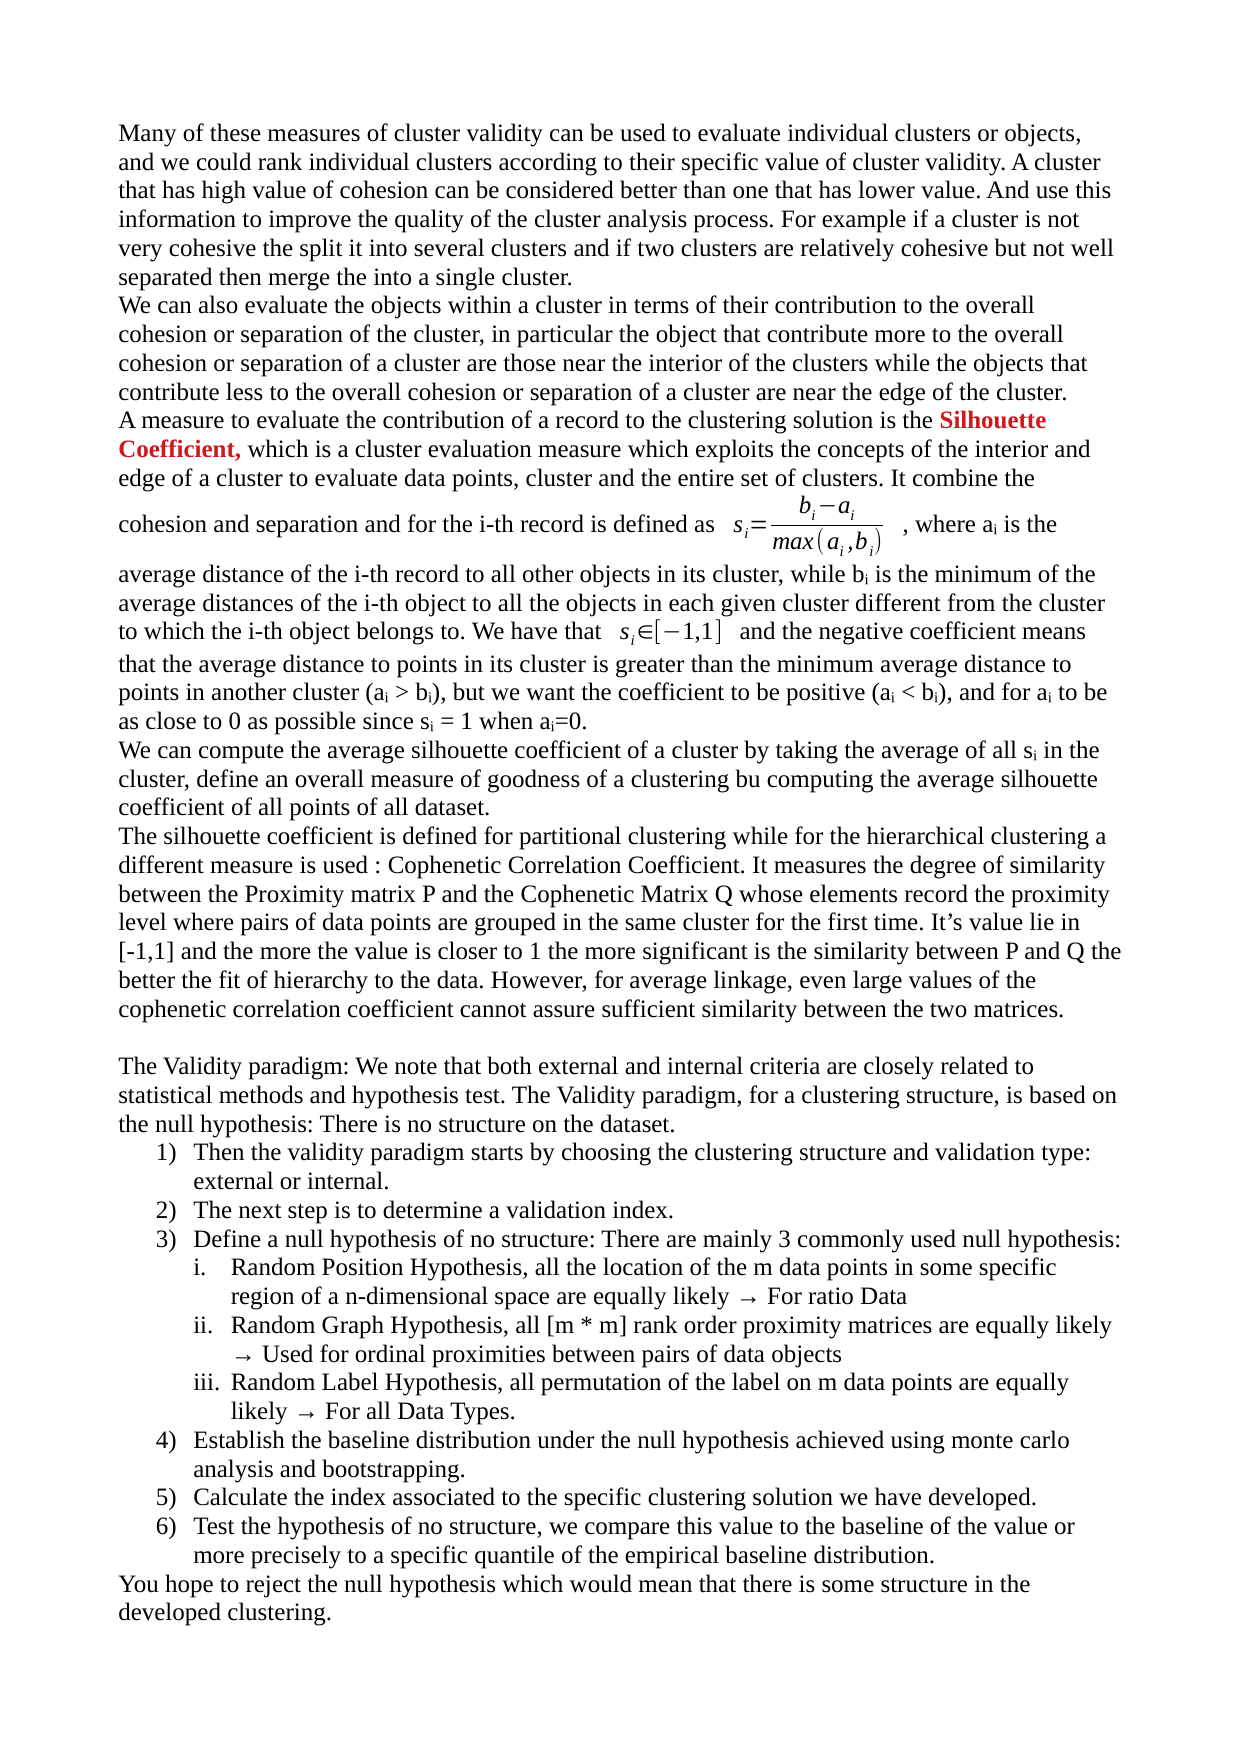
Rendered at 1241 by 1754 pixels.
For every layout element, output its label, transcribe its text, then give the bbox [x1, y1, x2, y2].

list Then the validity paradigm starts by choosing the clustering structure and validation type: external or internal. [156, 1137, 1122, 1195]
text The silhouette coefficient is defined for partitional clustering while for the hierarchical clustering a different measure is used : Cophenetic Correlation Coefficient. It measures the degree of similarity between the Proximity matrix P and the Cophenetic Matrix Q whose elements record the proximity level where pairs of data points are grouped in the same cluster for the first time. It’s value lie in [-1,1] and the more the value is closer to 1 the more significant is the similarity between P and Q the better the fit of hierarchy to the data. However, for average linkage, even large values of the cophenetic correlation coefficient cannot assure sufficient similarity between the two matrices. [118, 821, 1122, 1022]
list Random Position Hypothesis, all the location of the m data points in some specific region of a n-dimensional space are equally likely → For ratio Data [193, 1252, 1122, 1310]
text The Validity paradigm: We note that both external and internal criteria are closely related to statistical methods and hypothesis test. The Validity paradigm, for a clustering structure, is based on the null hypothesis: There is no structure on the dataset. [118, 1051, 1122, 1137]
list Define a null hypothesis of no structure: There are mainly 3 commonly used null hypothesis: [156, 1224, 1122, 1252]
text We can compute the average silhouette coefficient of a cluster by taking the average of all sᵢ in the cluster, define an overall measure of goodness of a clustering bu computing the average silhouette coefficient of all points of all dataset. [118, 735, 1122, 821]
list Random Graph Hypothesis, all [m * m] rank order proximity matrices are equally likely → Used for ordinal proximities between pairs of data objects [193, 1310, 1122, 1367]
text You hope to reject the null hypothesis which would mean that there is some structure in the developed clustering. [118, 1569, 1122, 1626]
list Test the hypothesis of no structure, we compare this value to the baseline of the value or more precisely to a specific quantile of the empirical baseline distribution. [156, 1511, 1122, 1569]
list Establish the baseline distribution under the null hypothesis achieved using monte carlo analysis and bootstrapping. [156, 1425, 1122, 1482]
text Many of these measures of cluster validity can be used to evaluate individual clusters or objects, and we could rank individual clusters according to their specific value of cluster validity. A cluster that has high value of cohesion can be considered better than one that has lower value. And use this information to improve the quality of the cluster analysis process. For example if a cluster is not very cohesive the split it into several clusters and if two clusters are relatively cohesive but not well separated then merge the into a single cluster. [118, 118, 1122, 291]
list Random Label Hypothesis, all permutation of the label on m data points are equally likely → For all Data Types. [193, 1367, 1122, 1425]
list The next step is to determine a validation index. [156, 1195, 1122, 1224]
text A measure to evaluate the contribution of a record to the clustering solution is the Silhouette Coefficient, which is a cluster evaluation measure which exploits the concepts of the interior and edge of a cluster to evaluate data points, cluster and the entire set of clusters. It combine the cohesion and separation and for the i-th record is defined as, where aᵢ is the average distance of the i-th record to all other objects in its cluster, while bᵢ is the minimum of the average distances of the i-th object to all the objects in each given cluster different from the cluster to which the i-th object belongs to. We have thatand the negative coefficient means that the average distance to points in its cluster is greater than the minimum average distance to points in another cluster (aᵢ > bᵢ), but we want the coefficient to be positive (aᵢ < bᵢ), and for aᵢ to be as close to 0 as possible since sᵢ = 1 when aᵢ=0. [118, 406, 1122, 735]
list Calculate the index associated to the specific clustering solution we have developed. [156, 1482, 1122, 1511]
text We can also evaluate the objects within a cluster in terms of their contribution to the overall cohesion or separation of the cluster, in particular the object that contribute more to the overall cohesion or separation of a cluster are those near the interior of the clusters while the objects that contribute less to the overall cohesion or separation of a cluster are near the edge of the cluster. [118, 291, 1122, 406]
